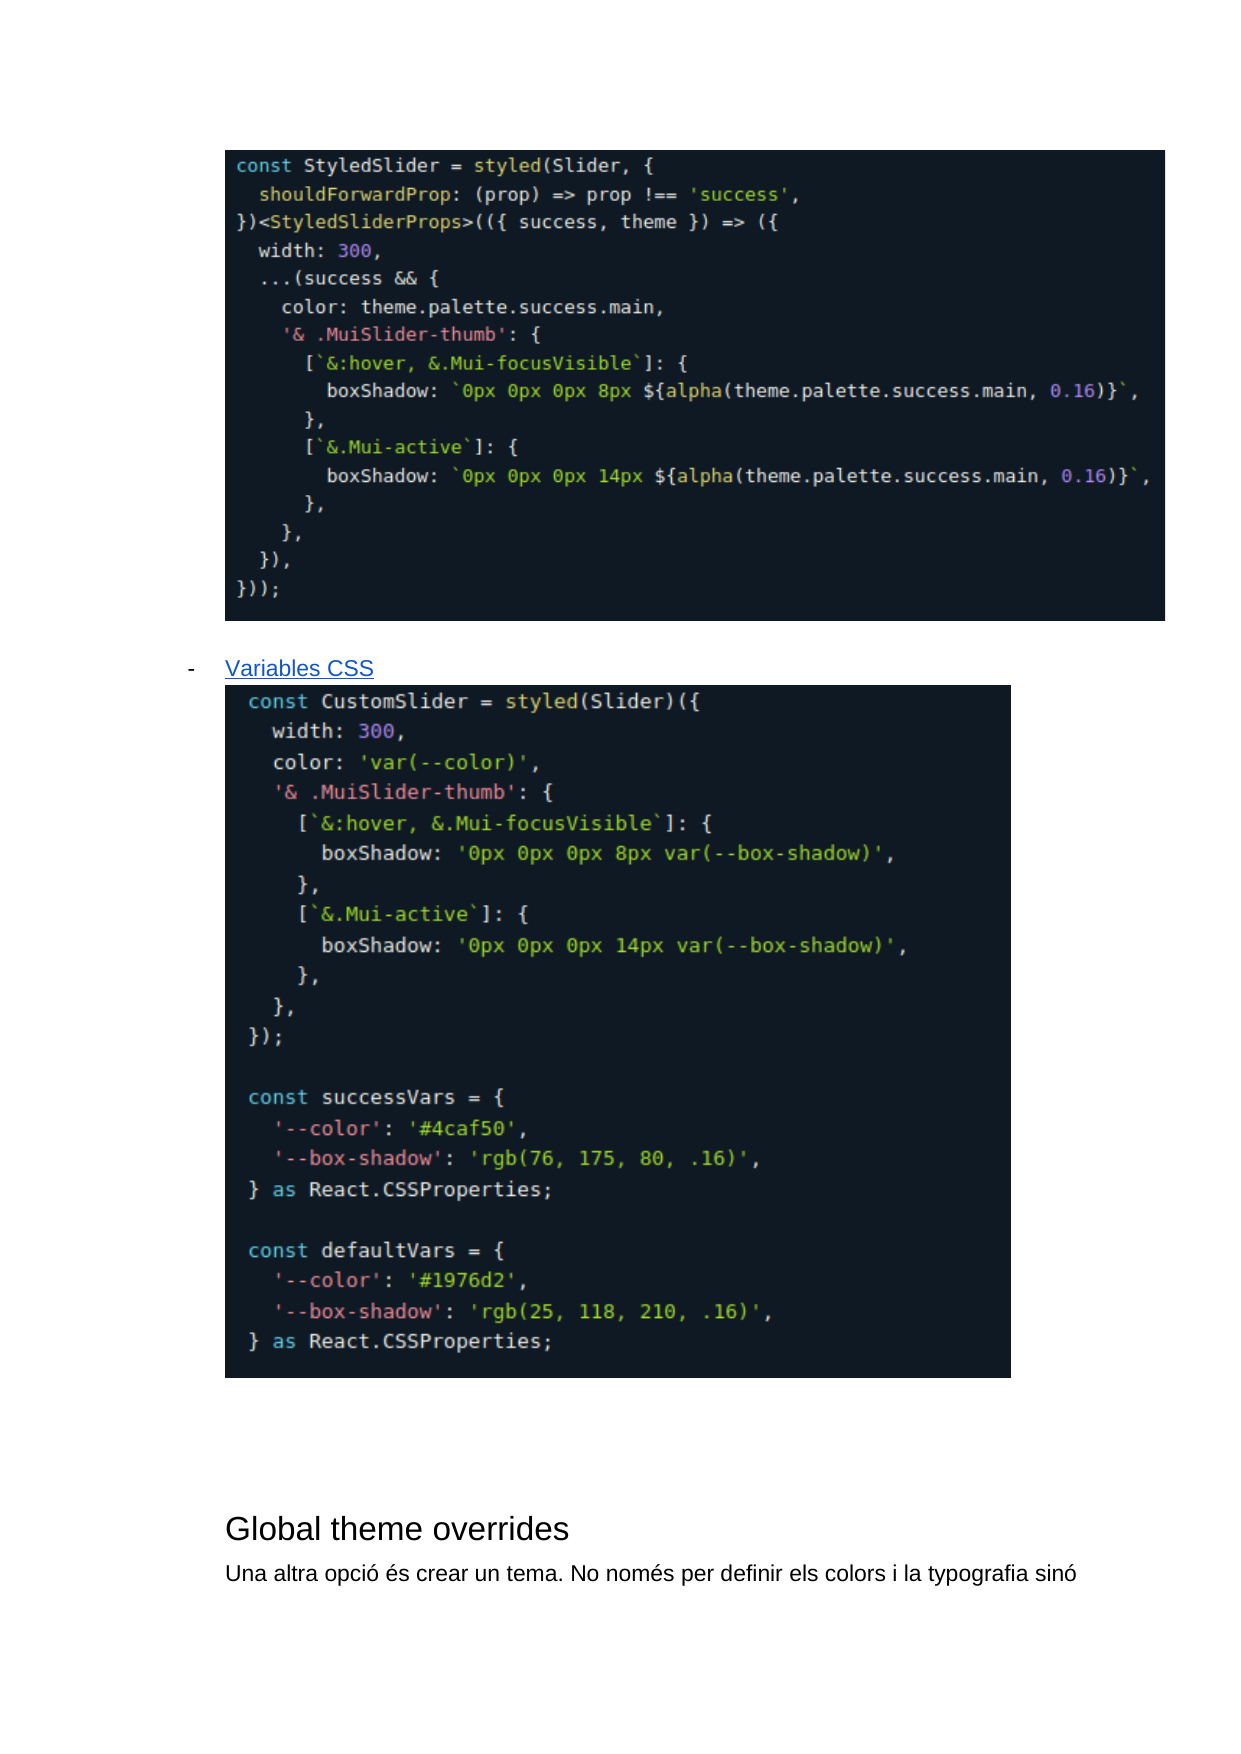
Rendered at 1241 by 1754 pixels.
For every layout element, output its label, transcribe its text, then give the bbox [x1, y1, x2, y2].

text Una altra opció és crear un tema. No només per definir els colors i la typografia sinó [225, 1560, 1090, 1587]
subtitle Global theme overrides [225, 1509, 1090, 1548]
picture [225, 685, 1011, 1378]
picture [225, 150, 1166, 621]
list Variables CSS [187, 655, 1090, 681]
